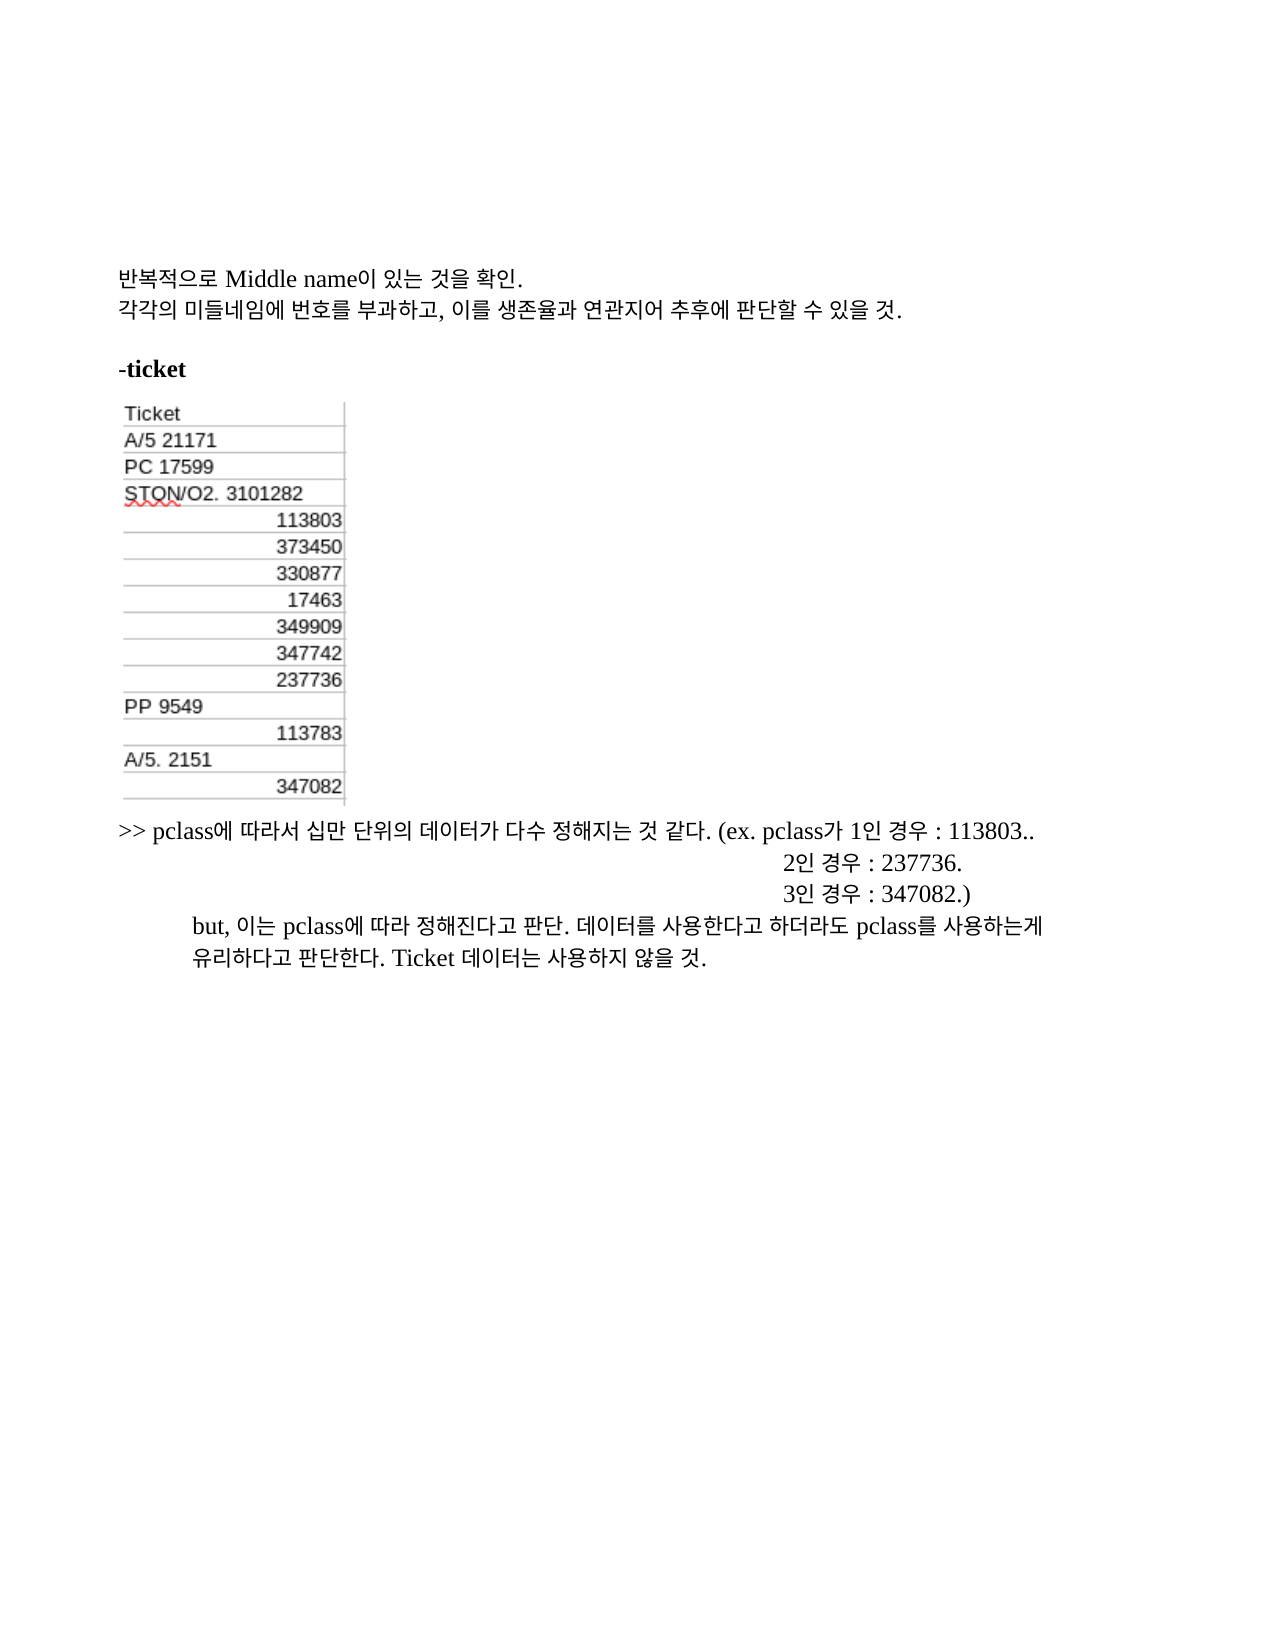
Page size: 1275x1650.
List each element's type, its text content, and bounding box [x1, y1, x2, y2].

text 3인 경우 : 347082.) [118, 877, 1157, 909]
text >> pclass에 따라서 십만 단위의 데이터가 다수 정해지는 것 같다. (ex. pclass가 1인 경우 : 113803.. [118, 814, 1157, 846]
text 반복적으로 Middle name이 있는 것을 확인. [118, 262, 1157, 293]
text 2인 경우 : 237736. [118, 846, 1157, 877]
picture [123, 402, 347, 806]
text -ticket [118, 354, 1157, 383]
text but, 이는 pclass에 따라 정해진다고 판단. 데이터를 사용한다고 하더라도 pclass를 사용하는게 유리하다고 판단한다. Ticket 데이터는 사용하지 않을 것. [118, 909, 1157, 972]
text 각각의 미들네임에 번호를 부과하고, 이를 생존율과 연관지어 추후에 판단할 수 있을 것. [118, 293, 1157, 325]
